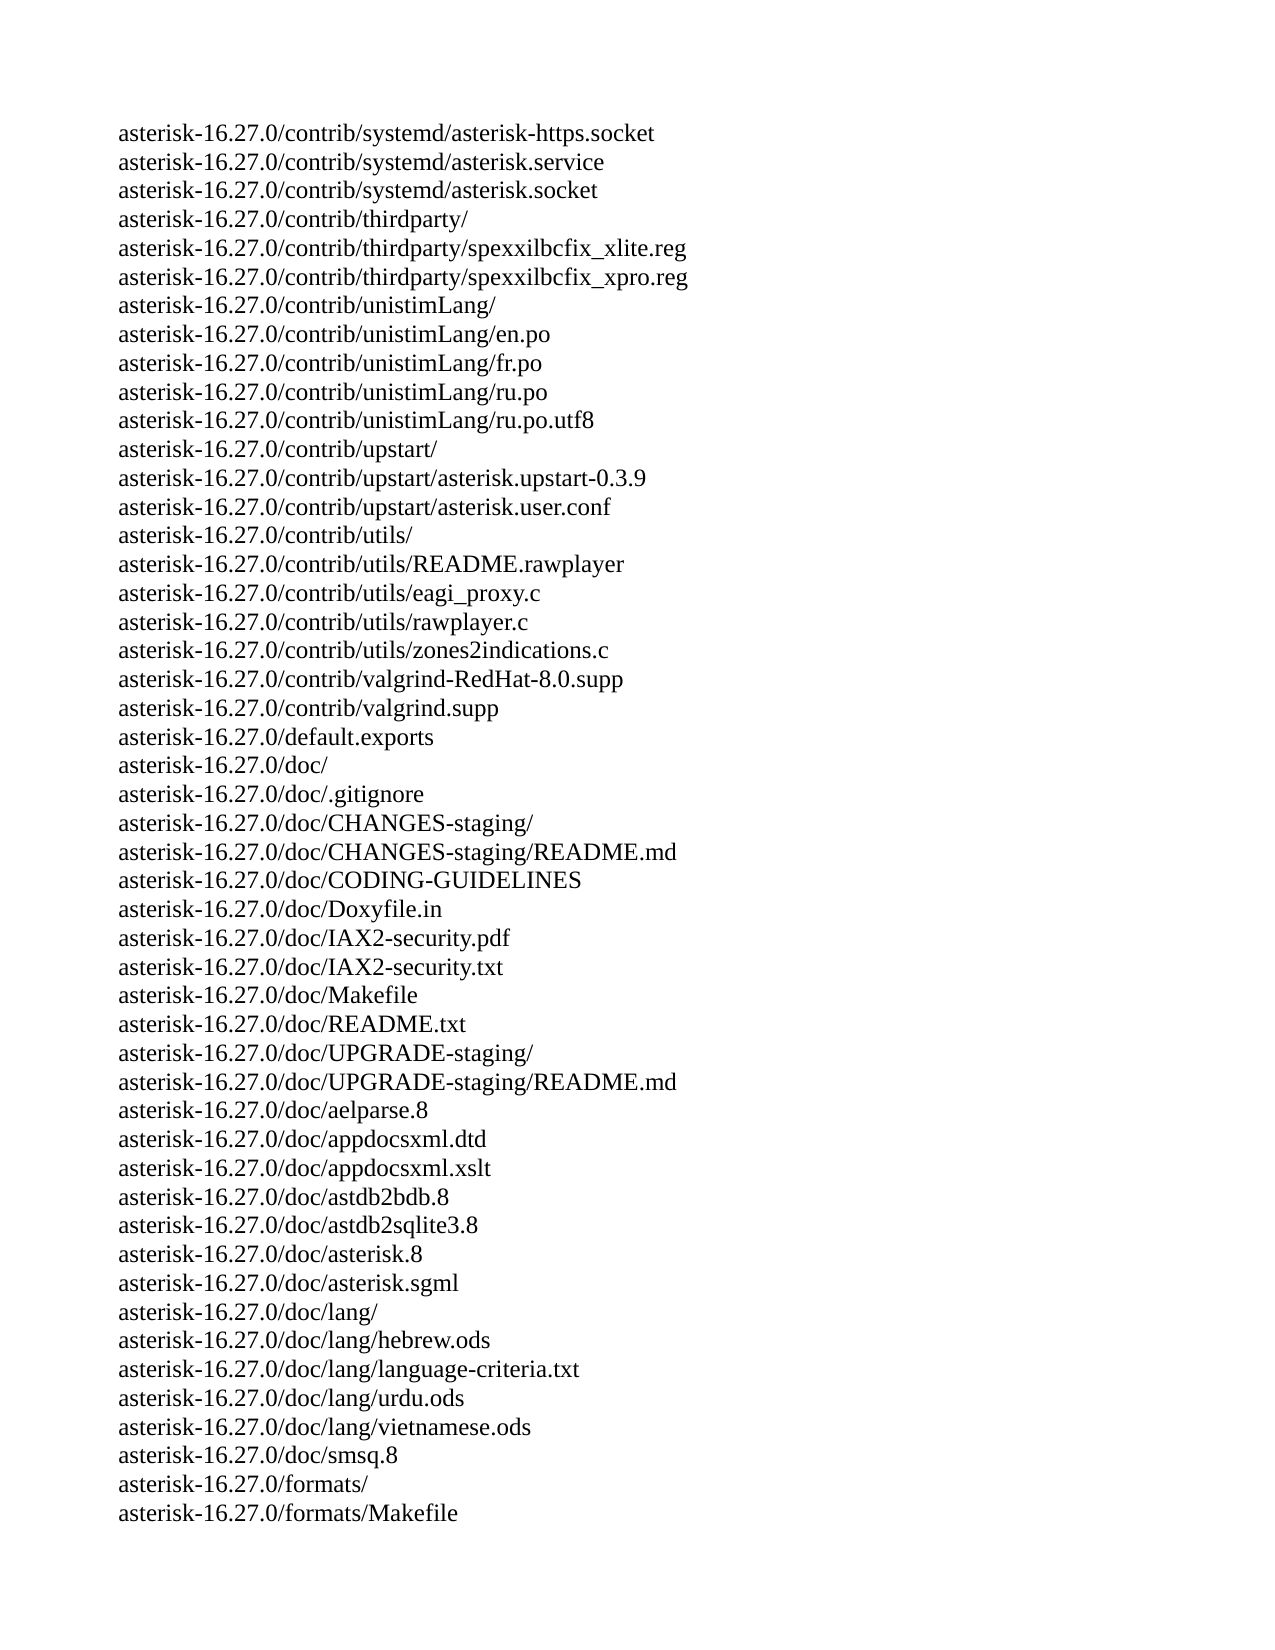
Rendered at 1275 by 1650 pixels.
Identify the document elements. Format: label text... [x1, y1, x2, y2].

text asterisk-16.27.0/doc/CHANGES-staging/README.md [118, 837, 1157, 866]
text asterisk-16.27.0/contrib/utils/ [118, 521, 1157, 549]
text asterisk-16.27.0/contrib/upstart/asterisk.upstart-0.3.9 [118, 463, 1157, 492]
text asterisk-16.27.0/contrib/unistimLang/ru.po.utf8 [118, 406, 1157, 434]
text asterisk-16.27.0/doc/CODING-GUIDELINES [118, 866, 1157, 894]
text asterisk-16.27.0/doc/Doxyfile.in [118, 894, 1157, 923]
text asterisk-16.27.0/contrib/unistimLang/fr.po [118, 348, 1157, 377]
text asterisk-16.27.0/contrib/utils/zones2indications.c [118, 636, 1157, 664]
text asterisk-16.27.0/doc/ [118, 751, 1157, 779]
text asterisk-16.27.0/doc/asterisk.sgml [118, 1268, 1157, 1297]
text asterisk-16.27.0/doc/UPGRADE-staging/README.md [118, 1067, 1157, 1096]
text asterisk-16.27.0/default.exports [118, 722, 1157, 751]
text asterisk-16.27.0/doc/lang/urdu.ods [118, 1383, 1157, 1412]
text asterisk-16.27.0/contrib/systemd/asterisk.service [118, 147, 1157, 176]
text asterisk-16.27.0/contrib/upstart/ [118, 434, 1157, 463]
text asterisk-16.27.0/doc/asterisk.8 [118, 1239, 1157, 1268]
text asterisk-16.27.0/doc/CHANGES-staging/ [118, 808, 1157, 837]
text asterisk-16.27.0/doc/lang/language-criteria.txt [118, 1354, 1157, 1383]
text asterisk-16.27.0/contrib/upstart/asterisk.user.conf [118, 492, 1157, 521]
text asterisk-16.27.0/contrib/utils/eagi_proxy.c [118, 578, 1157, 607]
text asterisk-16.27.0/contrib/thirdparty/spexxilbcfix_xpro.reg [118, 262, 1157, 291]
text asterisk-16.27.0/contrib/valgrind.supp [118, 693, 1157, 722]
text asterisk-16.27.0/doc/Makefile [118, 981, 1157, 1009]
text asterisk-16.27.0/doc/appdocsxml.xslt [118, 1153, 1157, 1182]
text asterisk-16.27.0/doc/smsq.8 [118, 1441, 1157, 1469]
text asterisk-16.27.0/doc/IAX2-security.pdf [118, 923, 1157, 952]
text asterisk-16.27.0/contrib/utils/rawplayer.c [118, 607, 1157, 636]
text asterisk-16.27.0/contrib/utils/README.rawplayer [118, 549, 1157, 578]
text asterisk-16.27.0/contrib/valgrind-RedHat-8.0.supp [118, 664, 1157, 693]
text asterisk-16.27.0/doc/lang/vietnamese.ods [118, 1412, 1157, 1441]
text asterisk-16.27.0/doc/lang/ [118, 1297, 1157, 1326]
text asterisk-16.27.0/doc/lang/hebrew.ods [118, 1326, 1157, 1354]
text asterisk-16.27.0/contrib/unistimLang/en.po [118, 319, 1157, 348]
text asterisk-16.27.0/contrib/thirdparty/spexxilbcfix_xlite.reg [118, 233, 1157, 262]
text asterisk-16.27.0/doc/README.txt [118, 1009, 1157, 1038]
text asterisk-16.27.0/doc/UPGRADE-staging/ [118, 1038, 1157, 1067]
text asterisk-16.27.0/doc/appdocsxml.dtd [118, 1124, 1157, 1153]
text asterisk-16.27.0/doc/astdb2sqlite3.8 [118, 1211, 1157, 1239]
text asterisk-16.27.0/doc/IAX2-security.txt [118, 952, 1157, 981]
text asterisk-16.27.0/formats/ [118, 1469, 1157, 1498]
text asterisk-16.27.0/doc/astdb2bdb.8 [118, 1182, 1157, 1211]
text asterisk-16.27.0/contrib/thirdparty/ [118, 204, 1157, 233]
text asterisk-16.27.0/doc/.gitignore [118, 779, 1157, 808]
text asterisk-16.27.0/formats/Makefile [118, 1498, 1157, 1527]
text asterisk-16.27.0/contrib/systemd/asterisk-https.socket [118, 118, 1157, 147]
text asterisk-16.27.0/contrib/unistimLang/ [118, 291, 1157, 319]
text asterisk-16.27.0/contrib/systemd/asterisk.socket [118, 176, 1157, 204]
text asterisk-16.27.0/doc/aelparse.8 [118, 1096, 1157, 1124]
text asterisk-16.27.0/contrib/unistimLang/ru.po [118, 377, 1157, 406]
